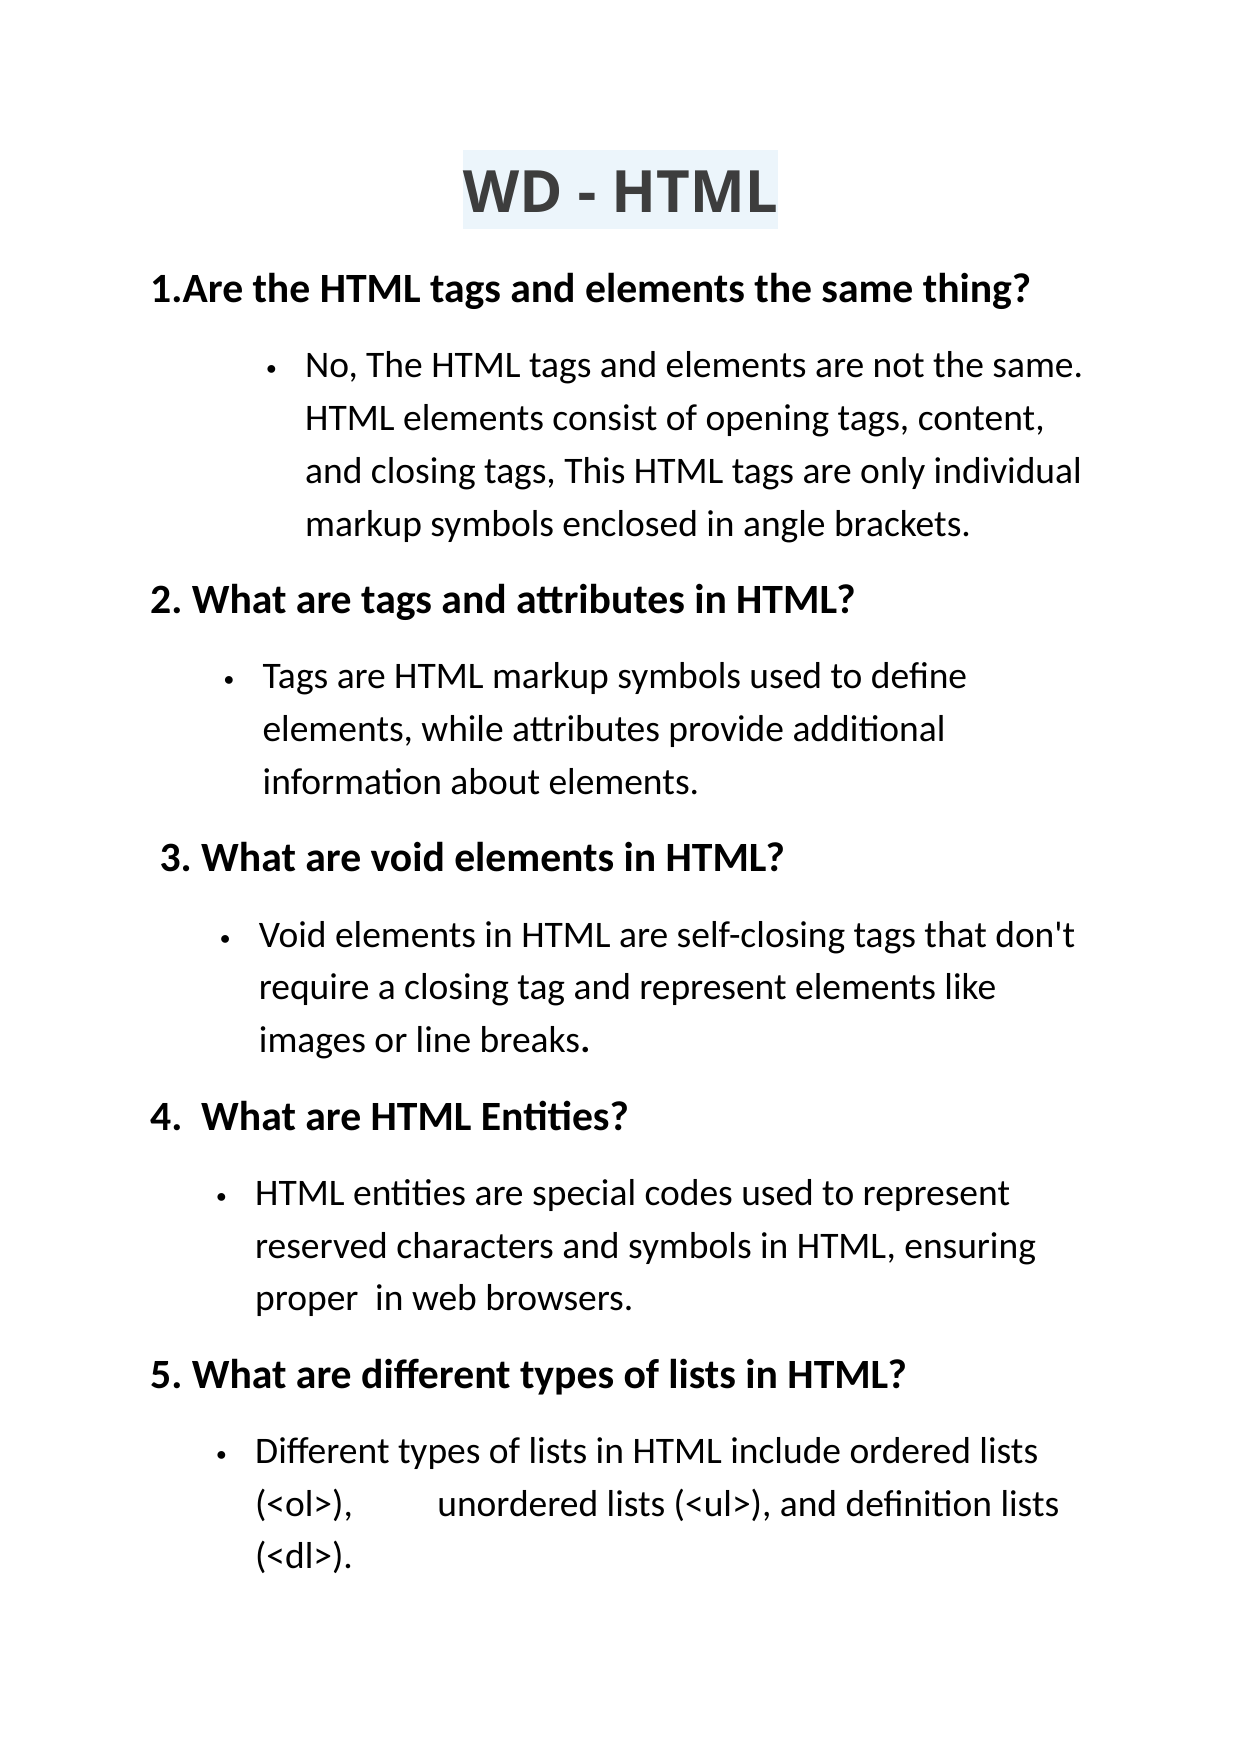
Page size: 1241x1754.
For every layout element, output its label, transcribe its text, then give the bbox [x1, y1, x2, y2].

text 4. What are HTML Entities? [150, 1089, 1090, 1140]
text 1.Are the HTML tags and elements the same thing? [150, 262, 1090, 313]
text 5. What are different types of lists in HTML? [150, 1348, 1090, 1399]
text 3. What are void elements in HTML? [150, 831, 1090, 882]
list Tags are HTML markup symbols used to define elements, while attributes provide additional information about elements. [225, 652, 1090, 804]
list HTML entities are special codes used to represent reserved characters and symbols in HTML, ensuring proper in web browsers. [217, 1169, 1090, 1320]
list Different types of lists in HTML include ordered lists (<ol>), unordered lists (<ul>), and definition lists (<dl>). [217, 1427, 1090, 1578]
list Void elements in HTML are self-closing tags that don't require a closing tag and represent elements like images or line breaks. [221, 911, 1090, 1062]
text 2. What are tags and attributes in HTML? [150, 573, 1090, 624]
text WD - HTML [150, 150, 1090, 229]
list No, The HTML tags and elements are not the same. HTML elements consist of opening tags, content, and closing tags, This HTML tags are only individual markup symbols enclosed in angle brackets. [267, 341, 1090, 545]
